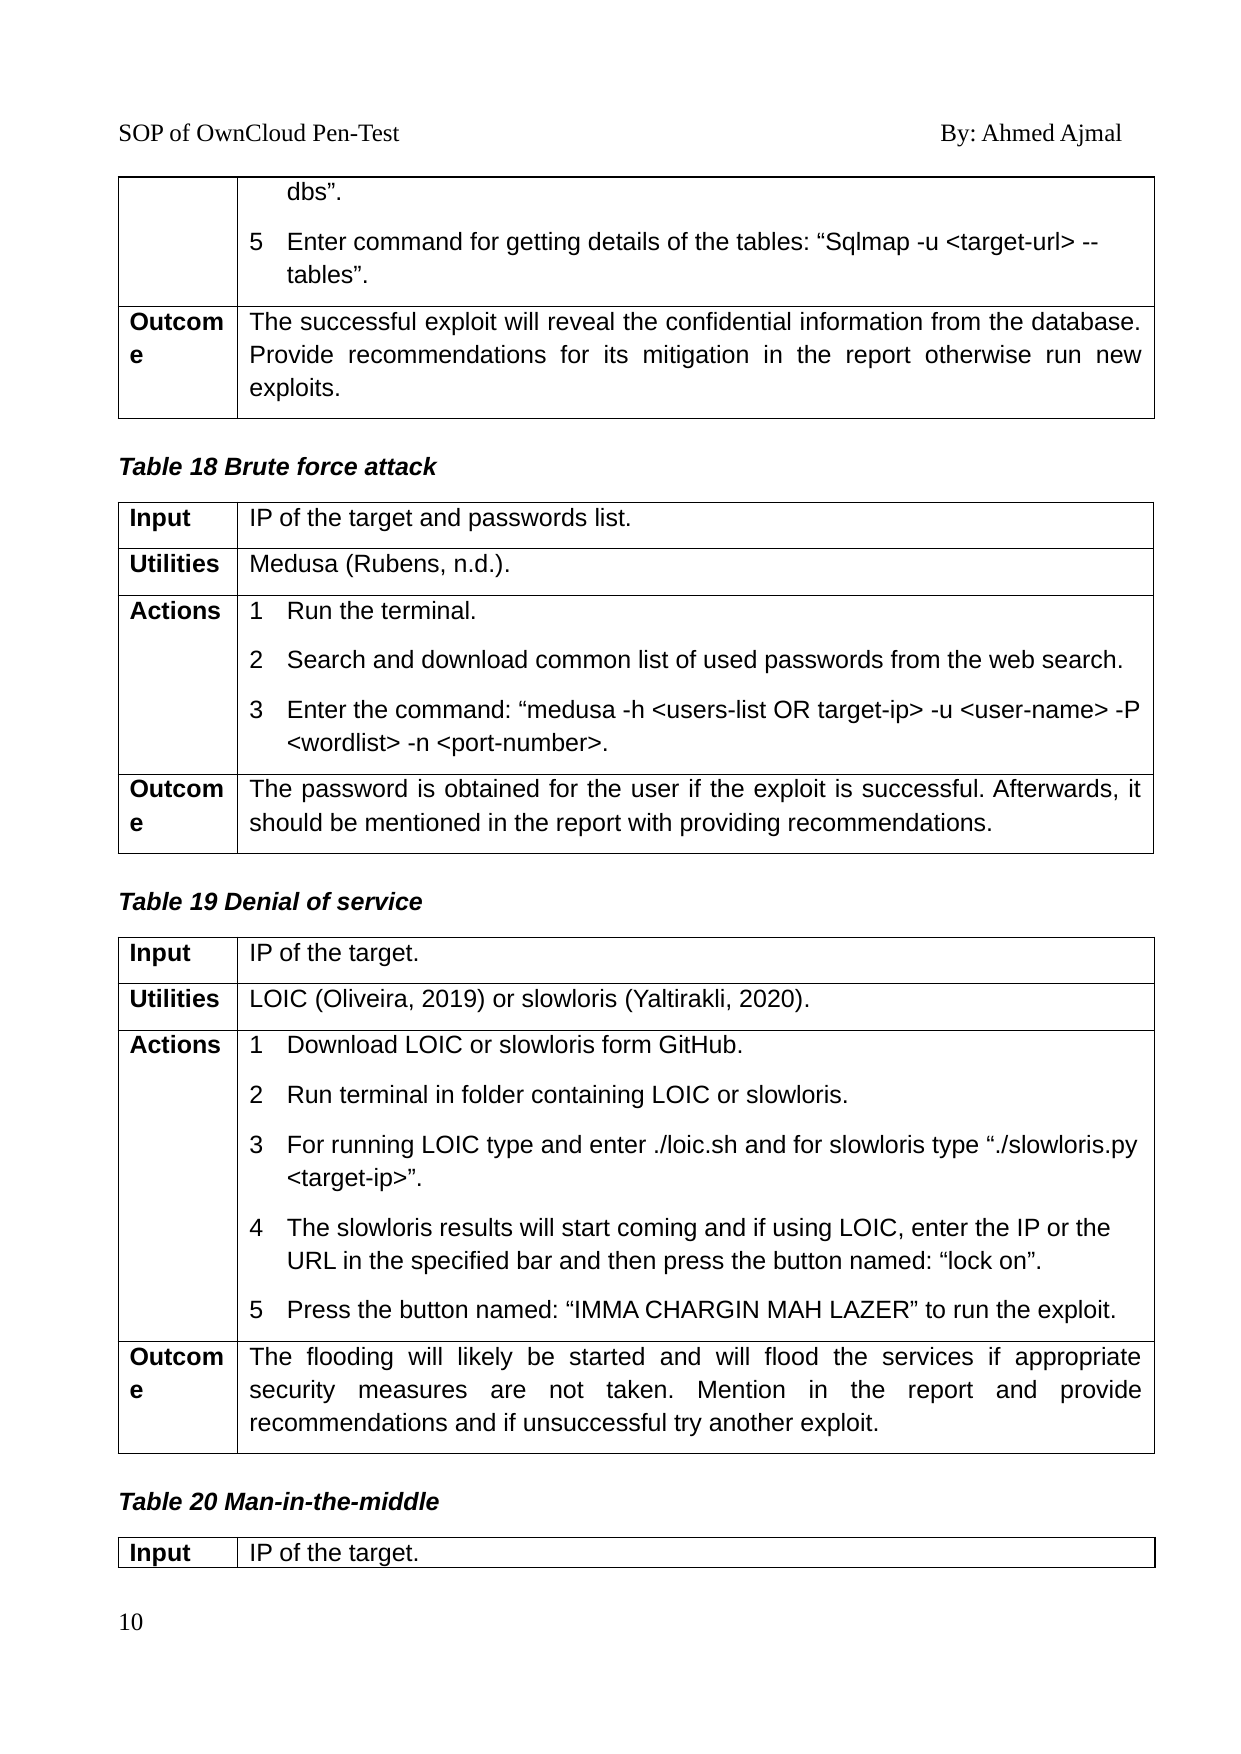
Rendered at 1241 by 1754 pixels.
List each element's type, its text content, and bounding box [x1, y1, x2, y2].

table_cell Utilities [119, 549, 237, 594]
table_header IP of the target. [238, 1538, 1154, 1567]
table_cell Medusa (Rubens, n.d.). [238, 549, 1153, 594]
table_cell Outcome [119, 307, 237, 418]
text Table 19 Denial of service [118, 887, 1122, 916]
table_cell Download LOIC or slowloris form GitHub. Run terminal in folder containing LOIC or slowloris. For running LOIC type and enter ./loic.sh and for slowloris type “./slowloris.py <target-ip>”. The slowloris results will start coming and if using LOIC, enter the IP or the URL in the specified bar and then press the button named: “lock on”. Press the button named: “IMMA CHARGIN MAH LAZER” to run the exploit. [238, 1031, 1154, 1341]
table_header IP of the target and passwords list. [238, 503, 1153, 548]
text Table 18 Brute force attack [118, 452, 1122, 481]
table_header Input [119, 503, 237, 548]
table_cell Run the terminal. Run the Sqlmap on the system and if it is not installed than install by entering command: “https://github.com/sqlmapproject/sqlmap.git”. Run Sqlmap. Enter command to get details regarding databases: “Sqlmap -u <target-url> --dbs”. Enter command for getting details of the tables: “Sqlmap -u <target-url> --tables”. [238, 178, 1154, 306]
table_cell [119, 178, 237, 306]
table_cell Utilities [119, 984, 237, 1029]
table_cell Run the terminal. Search and download common list of used passwords from the web search. Enter the command: “medusa -h <users-list OR target-ip> -u <user-name> -P <wordlist> -n <port-number>. [238, 596, 1153, 773]
table_cell Actions [119, 596, 237, 773]
table_header Input [119, 1538, 237, 1567]
table_cell The successful exploit will reveal the confidential information from the database. Provide recommendations for its mitigation in the report otherwise run new exploits. [238, 307, 1154, 418]
table_cell The flooding will likely be started and will flood the services if appropriate security measures are not taken. Mention in the report and provide recommendations and if unsuccessful try another exploit. [238, 1342, 1154, 1453]
table_cell The password is obtained for the user if the exploit is successful. Afterwards, it should be mentioned in the report with providing recommendations. [238, 775, 1153, 853]
table_cell Actions [119, 1031, 237, 1341]
text Table 20 Man-in-the-middle [118, 1487, 1122, 1516]
table_cell Outcome [119, 775, 237, 853]
table_cell LOIC (Oliveira, 2019) or slowloris (Yaltirakli, 2020). [238, 984, 1154, 1029]
table_cell Outcome [119, 1342, 237, 1453]
table_header Input [119, 938, 237, 983]
table_header IP of the target. [238, 938, 1154, 983]
